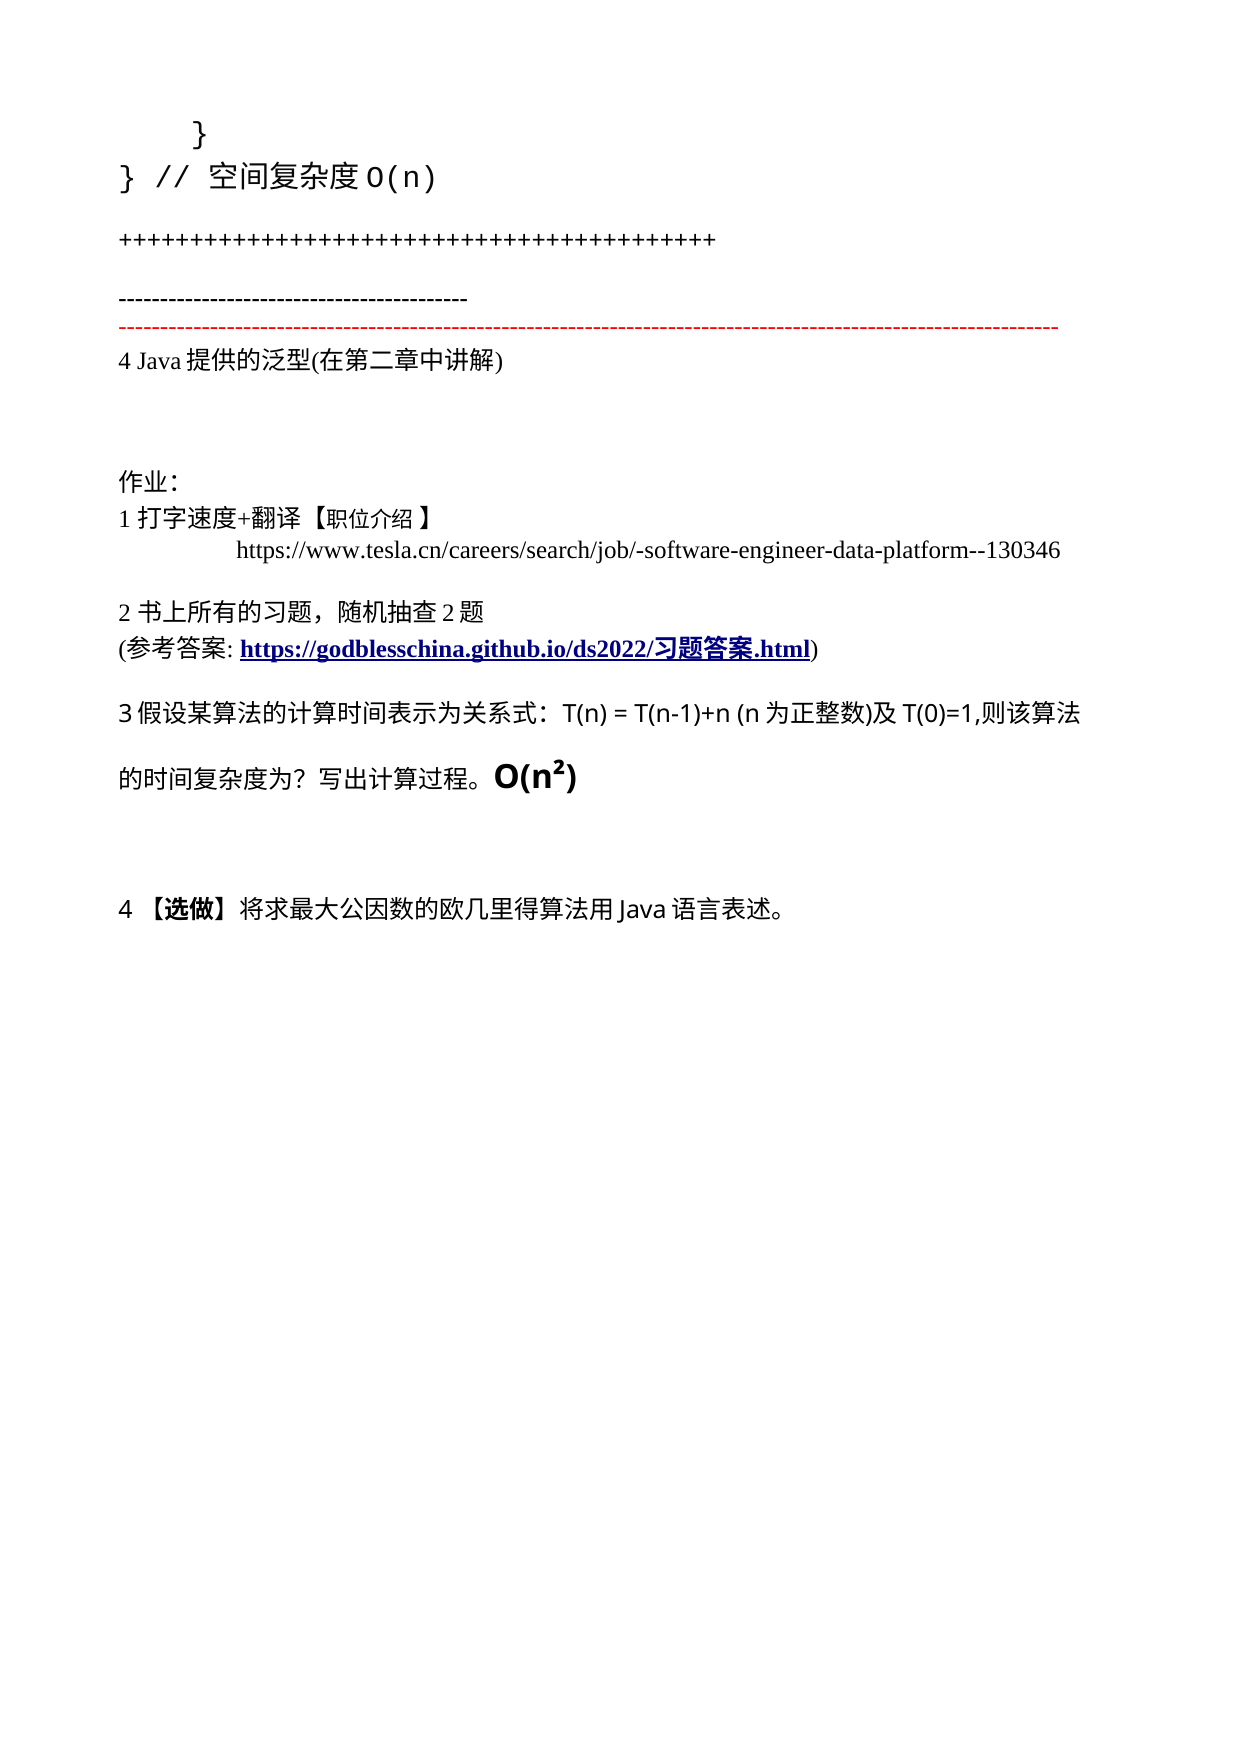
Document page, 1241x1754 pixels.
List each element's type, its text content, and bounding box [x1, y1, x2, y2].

text ------------------------------------------ [118, 283, 1122, 311]
text https://www.tesla.cn/careers/search/job/-software-engineer-data-platform--130346 [118, 535, 1122, 564]
text 3假设某算法的计算时间表示为关系式：T(n) = T(n-1)+n (n为正整数)及T(0)=1,则该算法 的时间复杂度为？写出计算过程。O(n²) [118, 694, 1122, 798]
text 1 打字速度+翻译【职位介绍 】 [118, 499, 1122, 535]
text 作业： [118, 463, 1122, 499]
text ----------------------------------------------------------------------------------------------------------------- [118, 311, 1122, 340]
text 4 Java提供的泛型(在第二章中讲解) [118, 340, 1122, 376]
text 2 书上所有的习题，随机抽查2题 [118, 593, 1122, 629]
text (参考答案: https://godblesschina.github.io/ds2022/习题答案.html) [118, 629, 1122, 665]
text ++++++++++++++++++++++++++++++++++++++++++ [118, 225, 1122, 254]
text 4 【选做】将求最大公因数的欧几里得算法用Java语言表述。 [118, 889, 1122, 925]
text } } // 空间复杂度O(n) [118, 118, 1122, 196]
